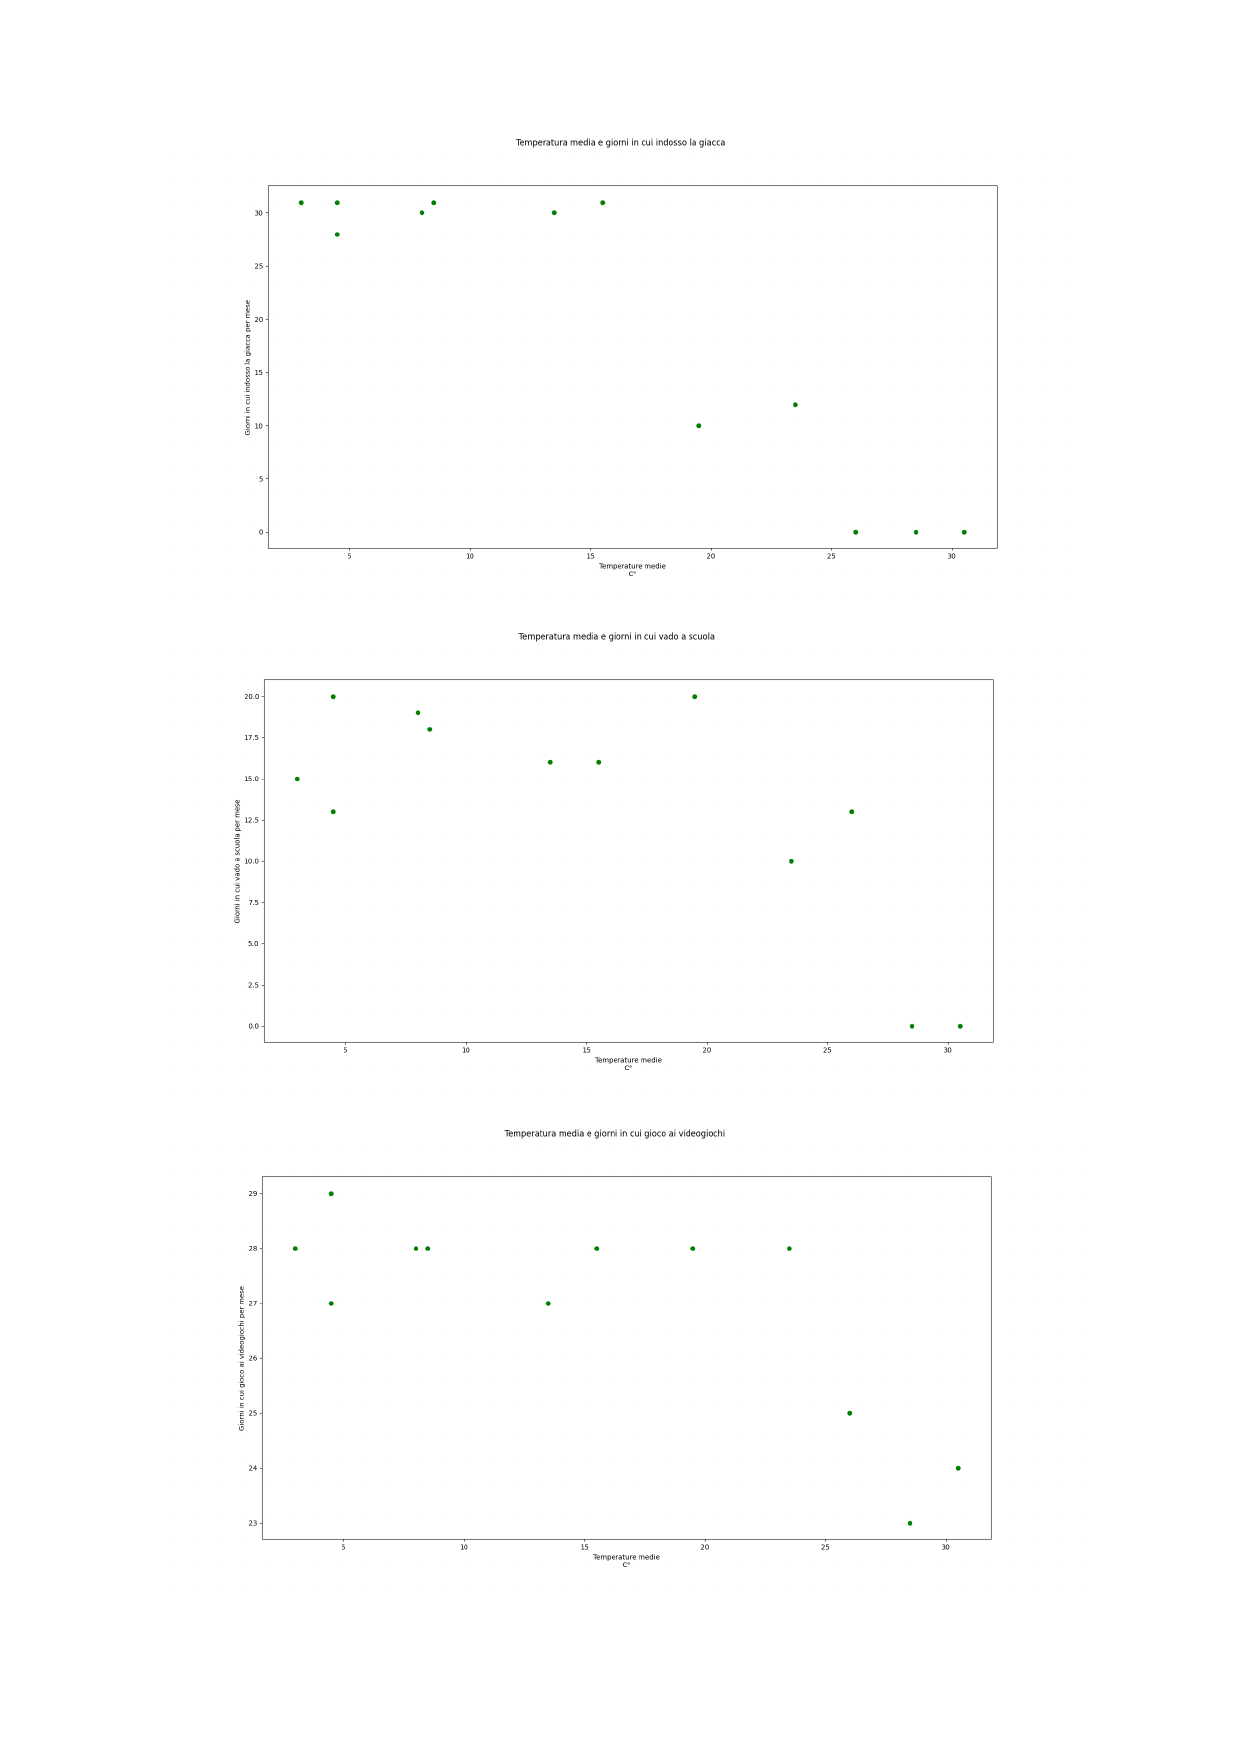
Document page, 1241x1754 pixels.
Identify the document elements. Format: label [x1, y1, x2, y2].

picture [150, 130, 1091, 600]
picture [146, 623, 1087, 1094]
picture [144, 1121, 1085, 1591]
